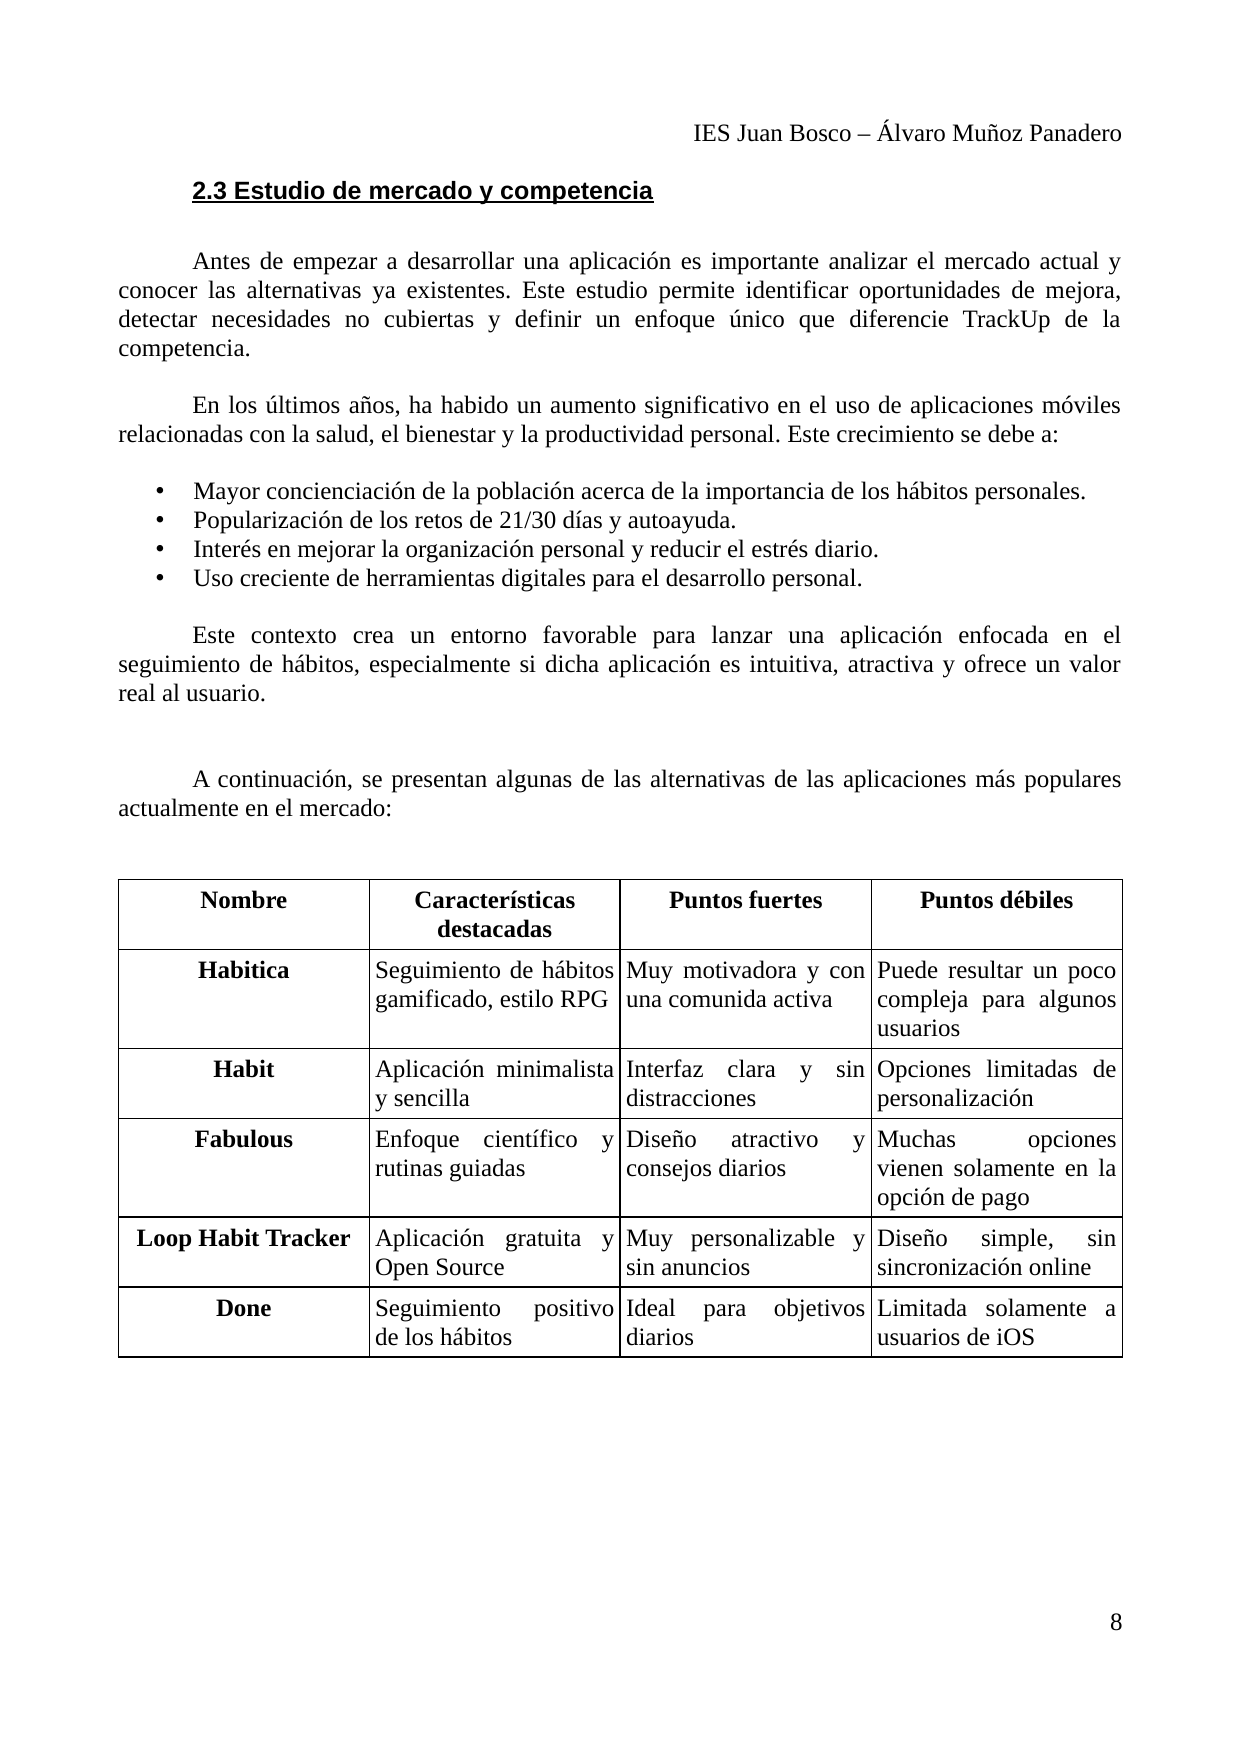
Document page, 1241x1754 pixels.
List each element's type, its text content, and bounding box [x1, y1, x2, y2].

table_cell Aplicación minimalista y sencilla [370, 1049, 619, 1118]
table_header Puntos fuertes [621, 880, 871, 949]
table_cell Ideal para objetivos diarios [621, 1288, 871, 1356]
table_cell Aplicación gratuita y Open Source [370, 1218, 619, 1286]
subtitle 2.3 Estudio de mercado y competencia [118, 176, 1122, 205]
table_header Características destacadas [370, 880, 619, 949]
list Mayor concienciación de la población acerca de la importancia de los hábitos personales. [156, 476, 1122, 505]
table_cell Opciones limitadas de personalización [872, 1049, 1122, 1118]
table_cell Muy personalizable y sin anuncios [621, 1218, 871, 1286]
list Uso creciente de herramientas digitales para el desarrollo personal. [156, 563, 1122, 591]
table_cell Puede resultar un poco compleja para algunos usuarios [872, 950, 1122, 1048]
text Antes de empezar a desarrollar una aplicación es importante analizar el mercado actual y conocer las alternativas ya existentes. Este estudio permite identificar oportunidades de mejora, detectar necesidades no cubiertas y definir un enfoque único que diferencie TrackUp de la competencia. [118, 246, 1122, 361]
table_cell Muy motivadora y con una comunida activa [621, 950, 871, 1048]
table_cell Habit [119, 1049, 369, 1118]
table_cell Muchas opciones vienen solamente en la opción de pago [872, 1119, 1122, 1216]
table_cell Interfaz clara y sin distracciones [621, 1049, 871, 1118]
table_header Nombre [119, 880, 369, 949]
table_cell Limitada solamente a usuarios de iOS [872, 1288, 1122, 1356]
table_cell Seguimiento positivo de los hábitos [370, 1288, 619, 1356]
table_cell Enfoque científico y rutinas guiadas [370, 1119, 619, 1216]
list Popularización de los retos de 21/30 días y autoayuda. [156, 505, 1122, 534]
table_cell Fabulous [119, 1119, 369, 1216]
table_cell Habitica [119, 950, 369, 1048]
text Este contexto crea un entorno favorable para lanzar una aplicación enfocada en el seguimiento de hábitos, especialmente si dicha aplicación es intuitiva, atractiva y ofrece un valor real al usuario. [118, 620, 1122, 706]
text En los últimos años, ha habido un aumento significativo en el uso de aplicaciones móviles relacionadas con la salud, el bienestar y la productividad personal. Este crecimiento se debe a: [118, 390, 1122, 448]
table_cell Loop Habit Tracker [119, 1218, 369, 1286]
text A continuación, se presentan algunas de las alternativas de las aplicaciones más populares actualmente en el mercado: [118, 764, 1122, 821]
list Interés en mejorar la organización personal y reducir el estrés diario. [156, 534, 1122, 563]
table_cell Diseño simple, sin sincronización online [872, 1218, 1122, 1286]
table_cell Done [119, 1288, 369, 1356]
table_cell Diseño atractivo y consejos diarios [621, 1119, 871, 1216]
table_header Puntos débiles [872, 880, 1122, 949]
table_cell Seguimiento de hábitos gamificado, estilo RPG [370, 950, 619, 1048]
